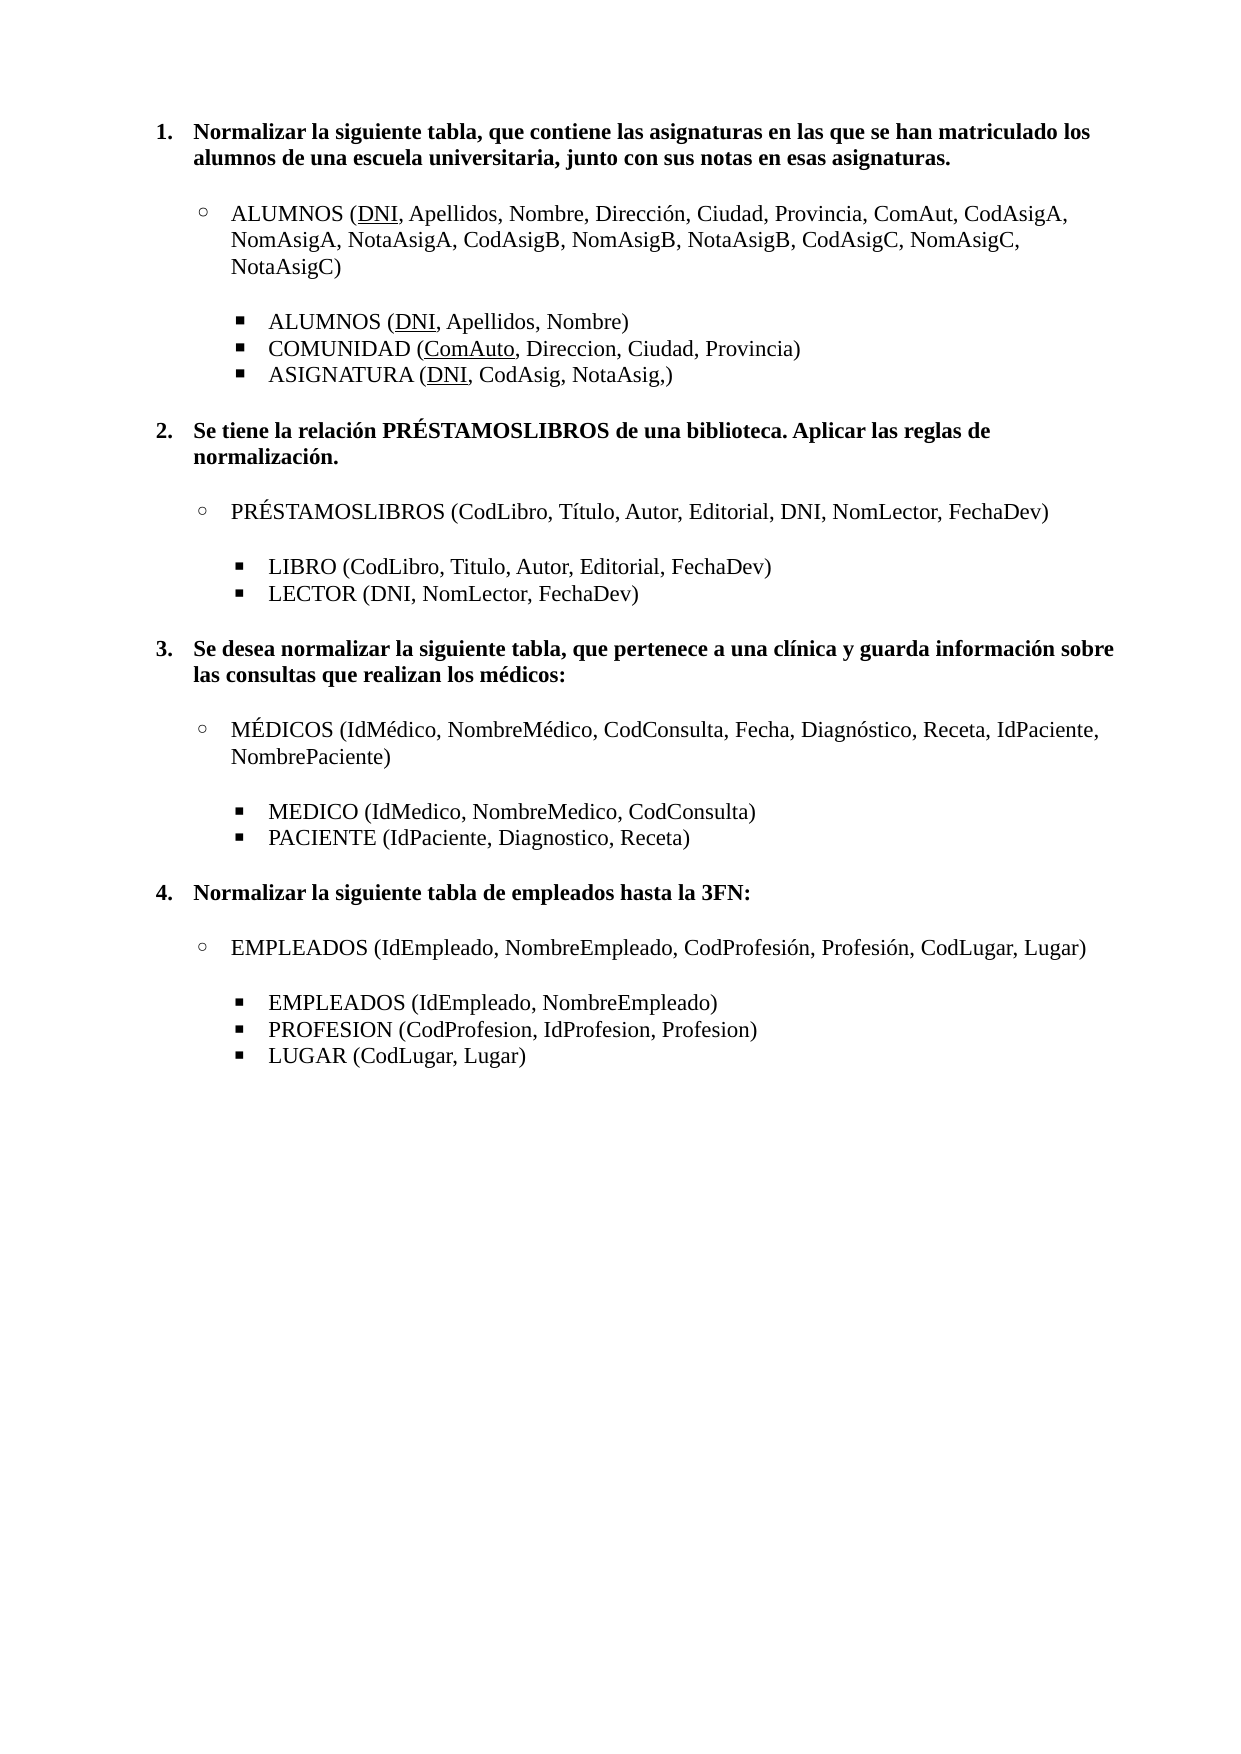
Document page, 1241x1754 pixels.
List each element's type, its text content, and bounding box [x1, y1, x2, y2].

list MÉDICOS (IdMédico, NombreMédico, CodConsulta, Fecha, Diagnóstico, Receta, IdPaciente, NombrePaciente) [193, 716, 1122, 769]
list EMPLEADOS (IdEmpleado, NombreEmpleado) [231, 989, 1122, 1016]
list ALUMNOS (DNI, Apellidos, Nombre, Dirección, Ciudad, Provincia, ComAut, CodAsigA, NomAsigA, NotaAsigA, CodAsigB, NomAsigB, NotaAsigB, CodAsigC, NomAsigC, NotaAsigC) [193, 199, 1122, 279]
list Normalizar la siguiente tabla, que contiene las asignaturas en las que se han matriculado los alumnos de una escuela universitaria, junto con sus notas en esas asignaturas. [156, 118, 1122, 171]
list LUGAR (CodLugar, Lugar) [231, 1042, 1122, 1068]
list ALUMNOS (DNI, Apellidos, Nombre) [231, 308, 1122, 334]
list LECTOR (DNI, NomLector, FechaDev) [231, 580, 1122, 606]
list MEDICO (IdMedico, NombreMedico, CodConsulta) [231, 798, 1122, 824]
list EMPLEADOS (IdEmpleado, NombreEmpleado, CodProfesión, Profesión, CodLugar, Lugar) [193, 934, 1122, 961]
list Normalizar la siguiente tabla de empleados hasta la 3FN: [156, 879, 1122, 906]
list COMUNIDAD (ComAuto, Direccion, Ciudad, Provincia) [231, 334, 1122, 361]
list PACIENTE (IdPaciente, Diagnostico, Receta) [231, 824, 1122, 851]
list LIBRO (CodLibro, Titulo, Autor, Editorial, FechaDev) [231, 553, 1122, 580]
list Se desea normalizar la siguiente tabla, que pertenece a una clínica y guarda información sobre las consultas que realizan los médicos: [156, 635, 1122, 688]
list Se tiene la relación PRÉSTAMOSLIBROS de una biblioteca. Aplicar las reglas de normalización. [156, 417, 1122, 469]
list PRÉSTAMOSLIBROS (CodLibro, Título, Autor, Editorial, DNI, NomLector, FechaDev) [193, 498, 1122, 525]
list PROFESION (CodProfesion, IdProfesion, Profesion) [231, 1016, 1122, 1042]
list ASIGNATURA (DNI, CodAsig, NotaAsig,) [231, 361, 1122, 388]
